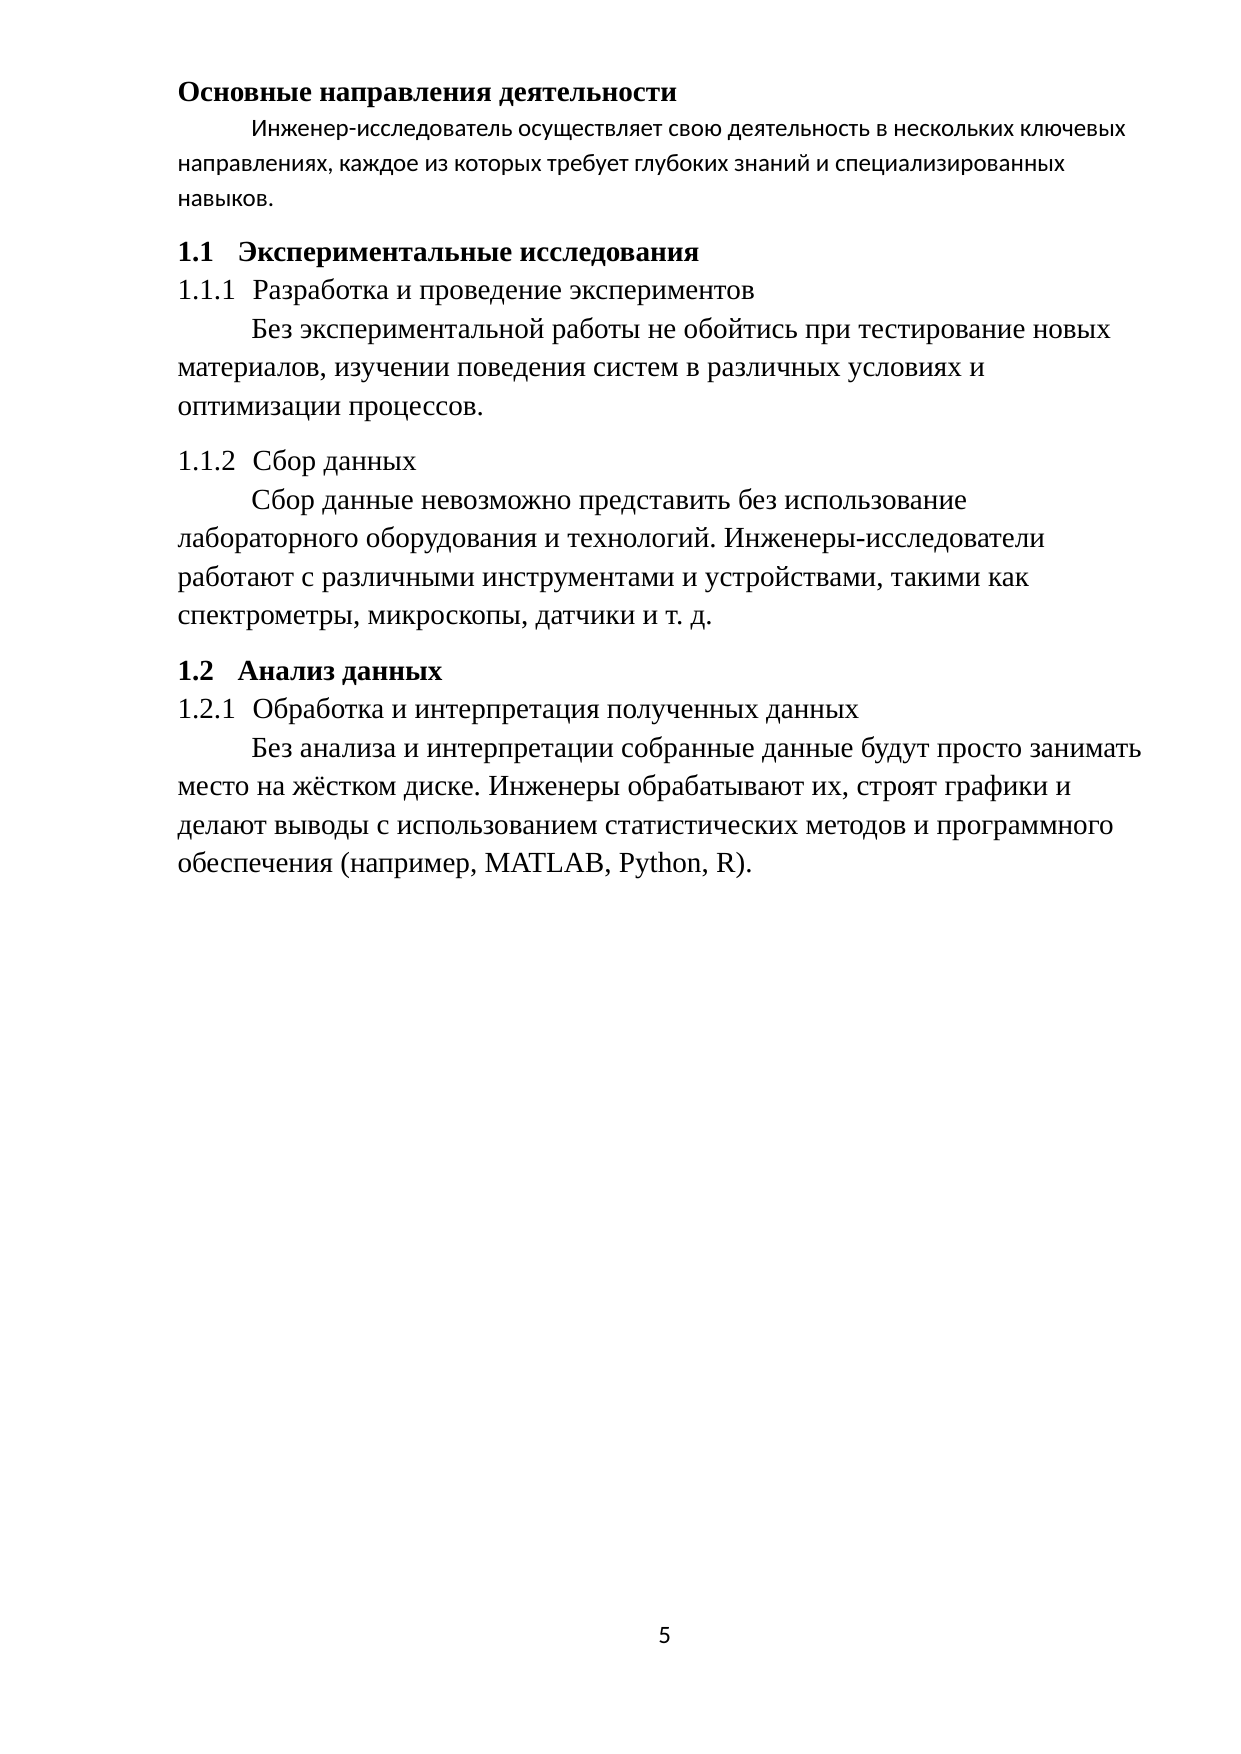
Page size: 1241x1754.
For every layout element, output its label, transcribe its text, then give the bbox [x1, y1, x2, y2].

text Сбор данные невозможно представить без использование лабораторного оборудования и технологий. Инженеры-исследователи работают с различными инструментами и устройствами, такими как спектрометры, микроскопы, датчики и т. д. [177, 482, 1152, 631]
text Без экспериментальной работы не обойтись при тестирование новых материалов, изучении поведения систем в различных условиях и оптимизации процессов. [177, 311, 1152, 422]
subtitle Разработка и проведение экспериментов [177, 272, 1152, 306]
subtitle Анализ данных [177, 653, 1152, 686]
subtitle Основные направления деятельности [177, 74, 1152, 107]
subtitle Обработка и интерпретация полученных данных [177, 691, 1152, 725]
text Инженер-исследователь осуществляет свою деятельность в нескольких ключевых направлениях, каждое из которых требует глубоких знаний и специализированных навыков. [177, 112, 1152, 213]
text Без анализа и интерпретации собранные данные будут просто занимать место на жёстком диске. Инженеры обрабатывают их, строят графики и делают выводы с использованием статистических методов и программного обеспечения (например, MATLAB, Python, R). [177, 730, 1152, 879]
subtitle Сбор данных [177, 443, 1152, 477]
subtitle Экспериментальные исследования [177, 234, 1152, 267]
